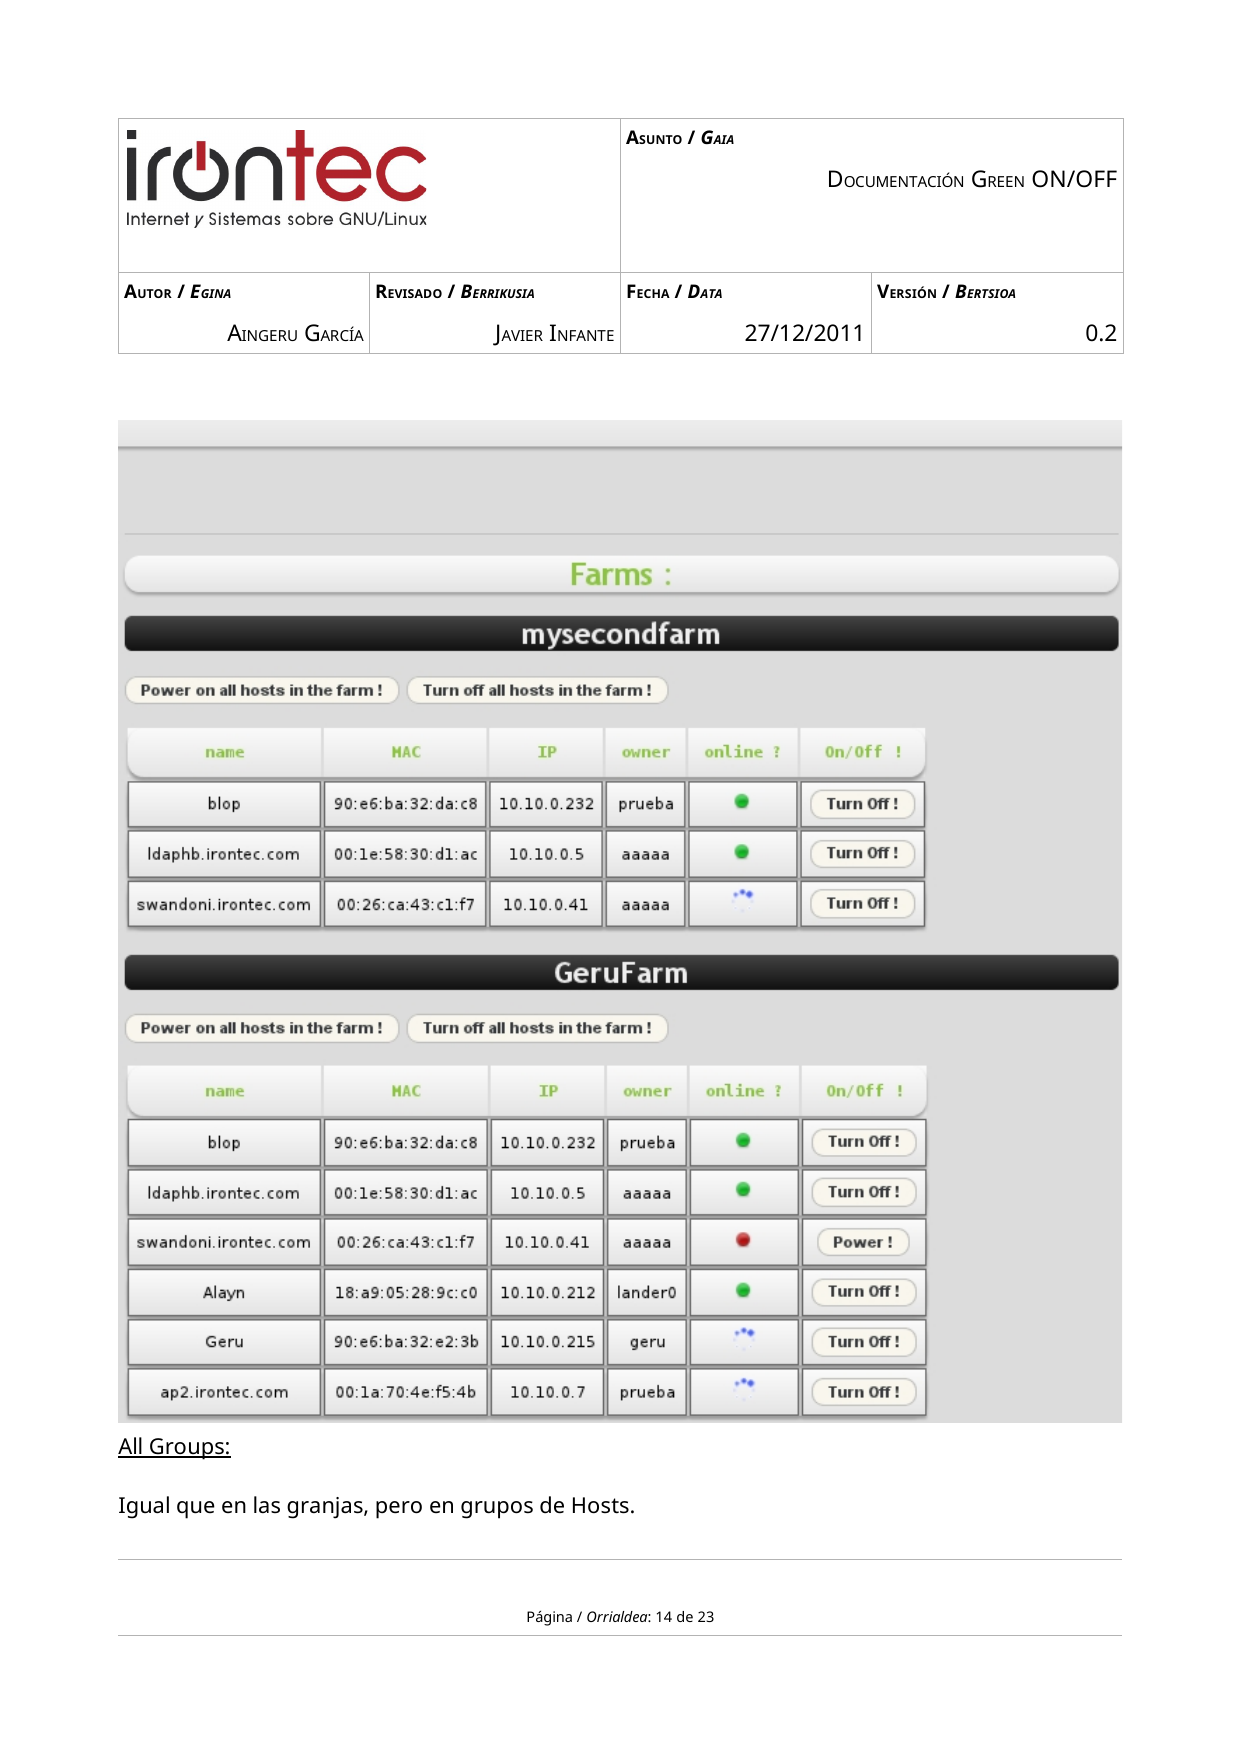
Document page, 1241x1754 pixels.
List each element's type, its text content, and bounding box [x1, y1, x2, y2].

picture [118, 420, 1123, 1423]
picture [127, 130, 427, 228]
text All Groups: [118, 1423, 1122, 1461]
text Igual que en las granjas, pero en grupos de Hosts. [118, 1490, 1122, 1520]
